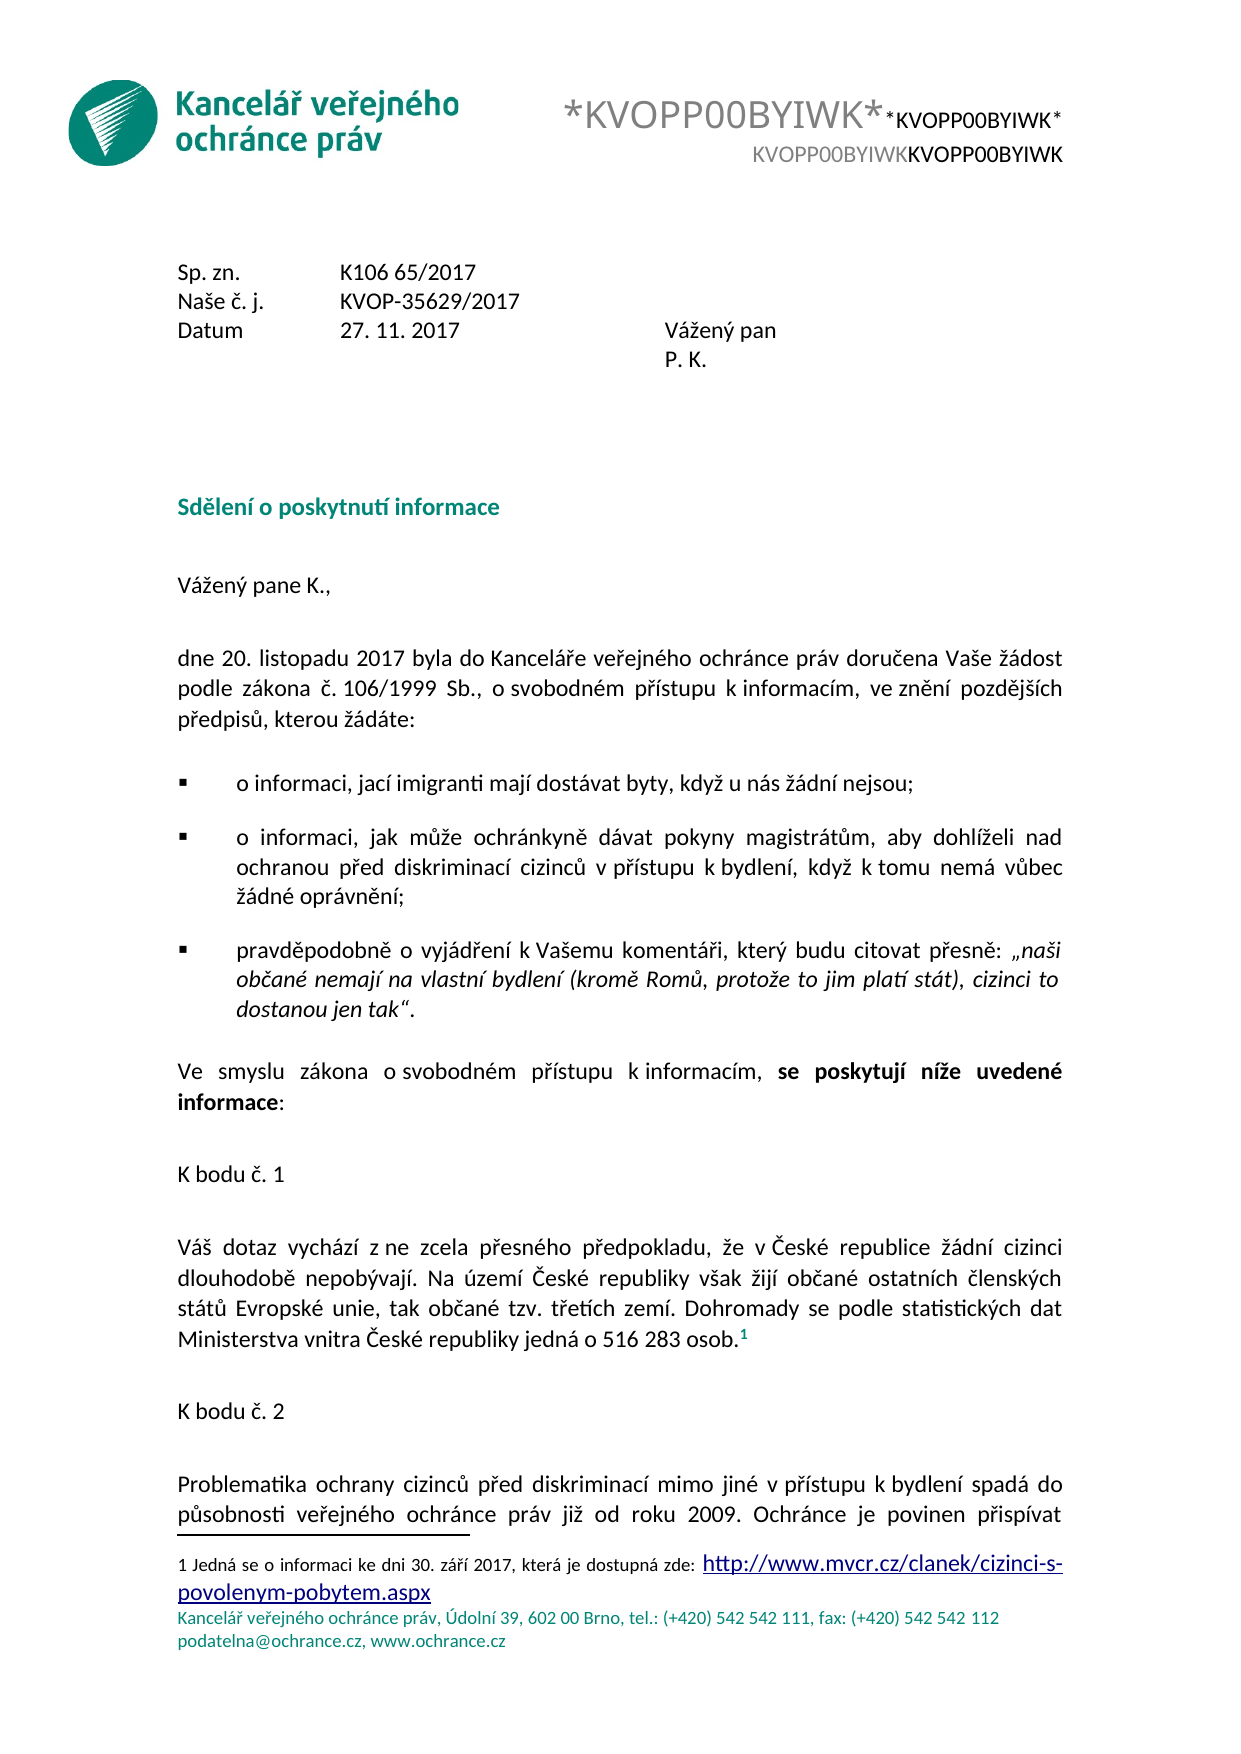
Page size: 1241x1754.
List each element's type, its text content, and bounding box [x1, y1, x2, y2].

text K bodu č. 1 [177, 1159, 1063, 1189]
text Problematika ochrany cizinců před diskriminací mimo jiné v přístupu k bydlení spadá do působnosti veřejného ochránce práv již od roku 2009. Ochránce je povinen přispívat [177, 1469, 1063, 1529]
subtitle Sdělení o poskytnutí informace [177, 491, 1063, 521]
text Jedná se o informaci ke dni 30. září 2017, která je dostupná zde: http://www.mvcr.cz/clanek/cizinci-s-povolenym-pobytem.aspx [177, 1548, 1063, 1606]
text Váš dotaz vychází z ne zcela přesného předpokladu, že v České republice žádní cizinci dlouhodobě nepobývají. Na území České republiky však žijí občané ostatních členských států Evropské unie, tak občané tzv. třetích zemí. Dohromady se podle statistických dat Ministerstva vnitra České republiky jedná o 516 283 osob. [177, 1232, 1063, 1353]
list o informaci, jak může ochránkyně dávat pokyny magistrátům, aby dohlíželi nad ochranou před diskriminací cizinců v přístupu k bydlení, když k tomu nemá vůbec žádné oprávnění; [177, 822, 1063, 910]
table_header Vážený pan P. K. [665, 198, 1085, 491]
list o informaci, jací imigranti mají dostávat byty, když u nás žádní nejsou; [177, 768, 1063, 797]
text Ve smyslu zákona o svobodném přístupu k informacím, se poskytují níže uvedené informace: [177, 1056, 1063, 1116]
text dne 20. listopadu 2017 byla do Kanceláře veřejného ochránce práv doručena Vaše žádost podle zákona č. 106/1999 Sb., o svobodném přístupu k informacím, ve znění pozdějších předpisů, kterou žádáte: [177, 643, 1063, 733]
table_header K106 65/2017 KVOP-35629/2017 27. 11. 2017 [340, 198, 664, 491]
table_header Sp. zn. Naše č. j. Datum [177, 198, 340, 491]
text K bodu č. 2 [177, 1396, 1063, 1426]
text Vážený pane K., [177, 570, 1063, 599]
list pravděpodobně o vyjádření k Vašemu komentáři, který budu citovat přesně: „naši občané nemají na vlastní bydlení (kromě Romů, protože to jim platí stát), cizinci to dostanou jen tak“. [177, 935, 1063, 1023]
